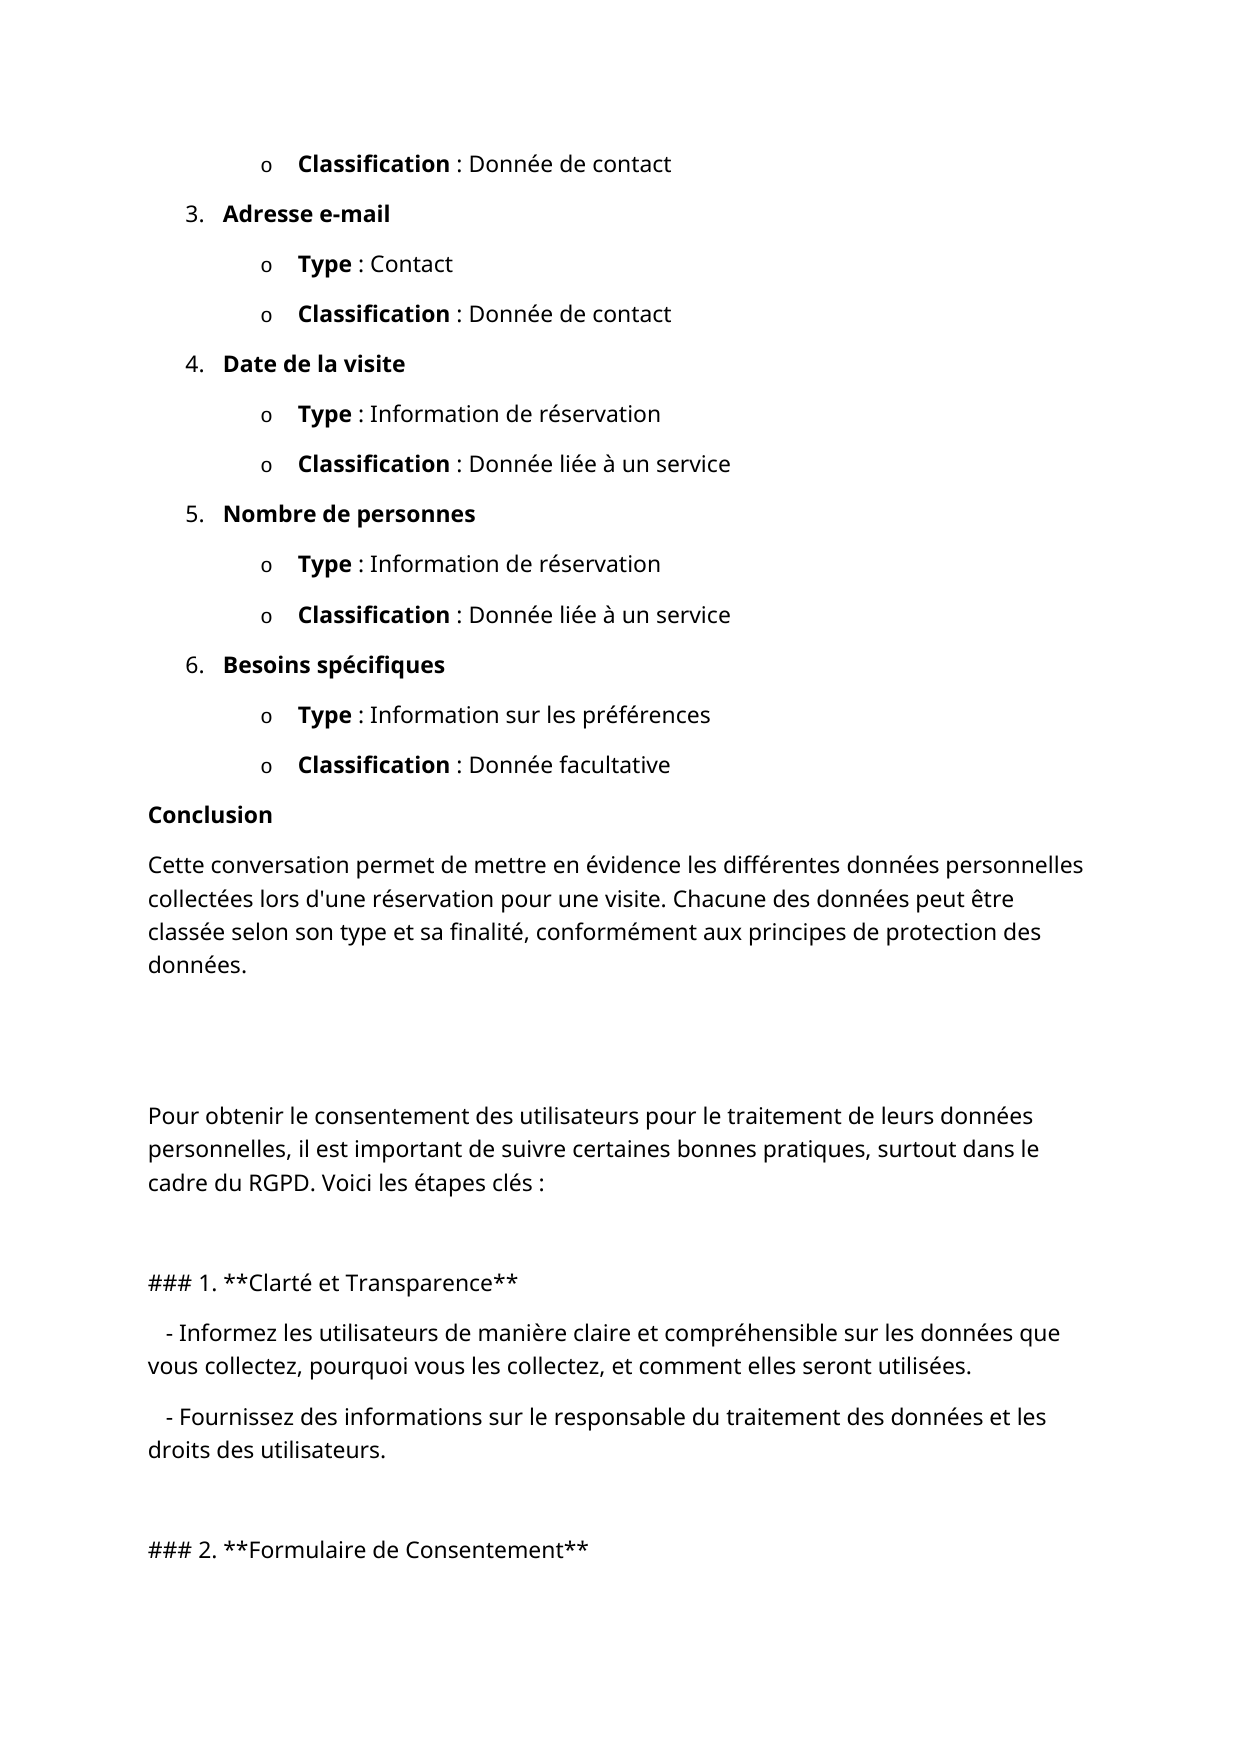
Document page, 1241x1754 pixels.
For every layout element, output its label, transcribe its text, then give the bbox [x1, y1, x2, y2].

list Classification : Donnée liée à un service [260, 448, 1093, 479]
text Pour obtenir le consentement des utilisateurs pour le traitement de leurs données personnelles, il est important de suivre certaines bonnes pratiques, surtout dans le cadre du RGPD. Voici les étapes clés : [148, 1100, 1093, 1198]
text ### 1. **Clarté et Transparence** [148, 1267, 1093, 1298]
list Date de la visite [185, 348, 1093, 379]
text - Fournissez des informations sur le responsable du traitement des données et les droits des utilisateurs. [148, 1400, 1093, 1465]
text Conclusion [148, 799, 1093, 830]
list Classification : Donnée de contact [260, 148, 1093, 179]
text ### 2. **Formulaire de Consentement** [148, 1534, 1093, 1565]
list Nombre de personnes [185, 498, 1093, 529]
list Type : Contact [260, 248, 1093, 279]
list Adresse e-mail [185, 198, 1093, 229]
list Classification : Donnée liée à un service [260, 598, 1093, 630]
text Cette conversation permet de mettre en évidence les différentes données personnelles collectées lors d'une réservation pour une visite. Chacune des données peut être classée selon son type et sa finalité, conformément aux principes de protection des données. [148, 849, 1093, 981]
list Classification : Donnée facultative [260, 749, 1093, 780]
list Classification : Donnée de contact [260, 298, 1093, 329]
text - Informez les utilisateurs de manière claire et compréhensible sur les données que vous collectez, pourquoi vous les collectez, et comment elles seront utilisées. [148, 1317, 1093, 1382]
list Type : Information de réservation [260, 548, 1093, 580]
list Type : Information de réservation [260, 398, 1093, 429]
list Besoins spécifiques [185, 649, 1093, 680]
list Type : Information sur les préférences [260, 699, 1093, 730]
